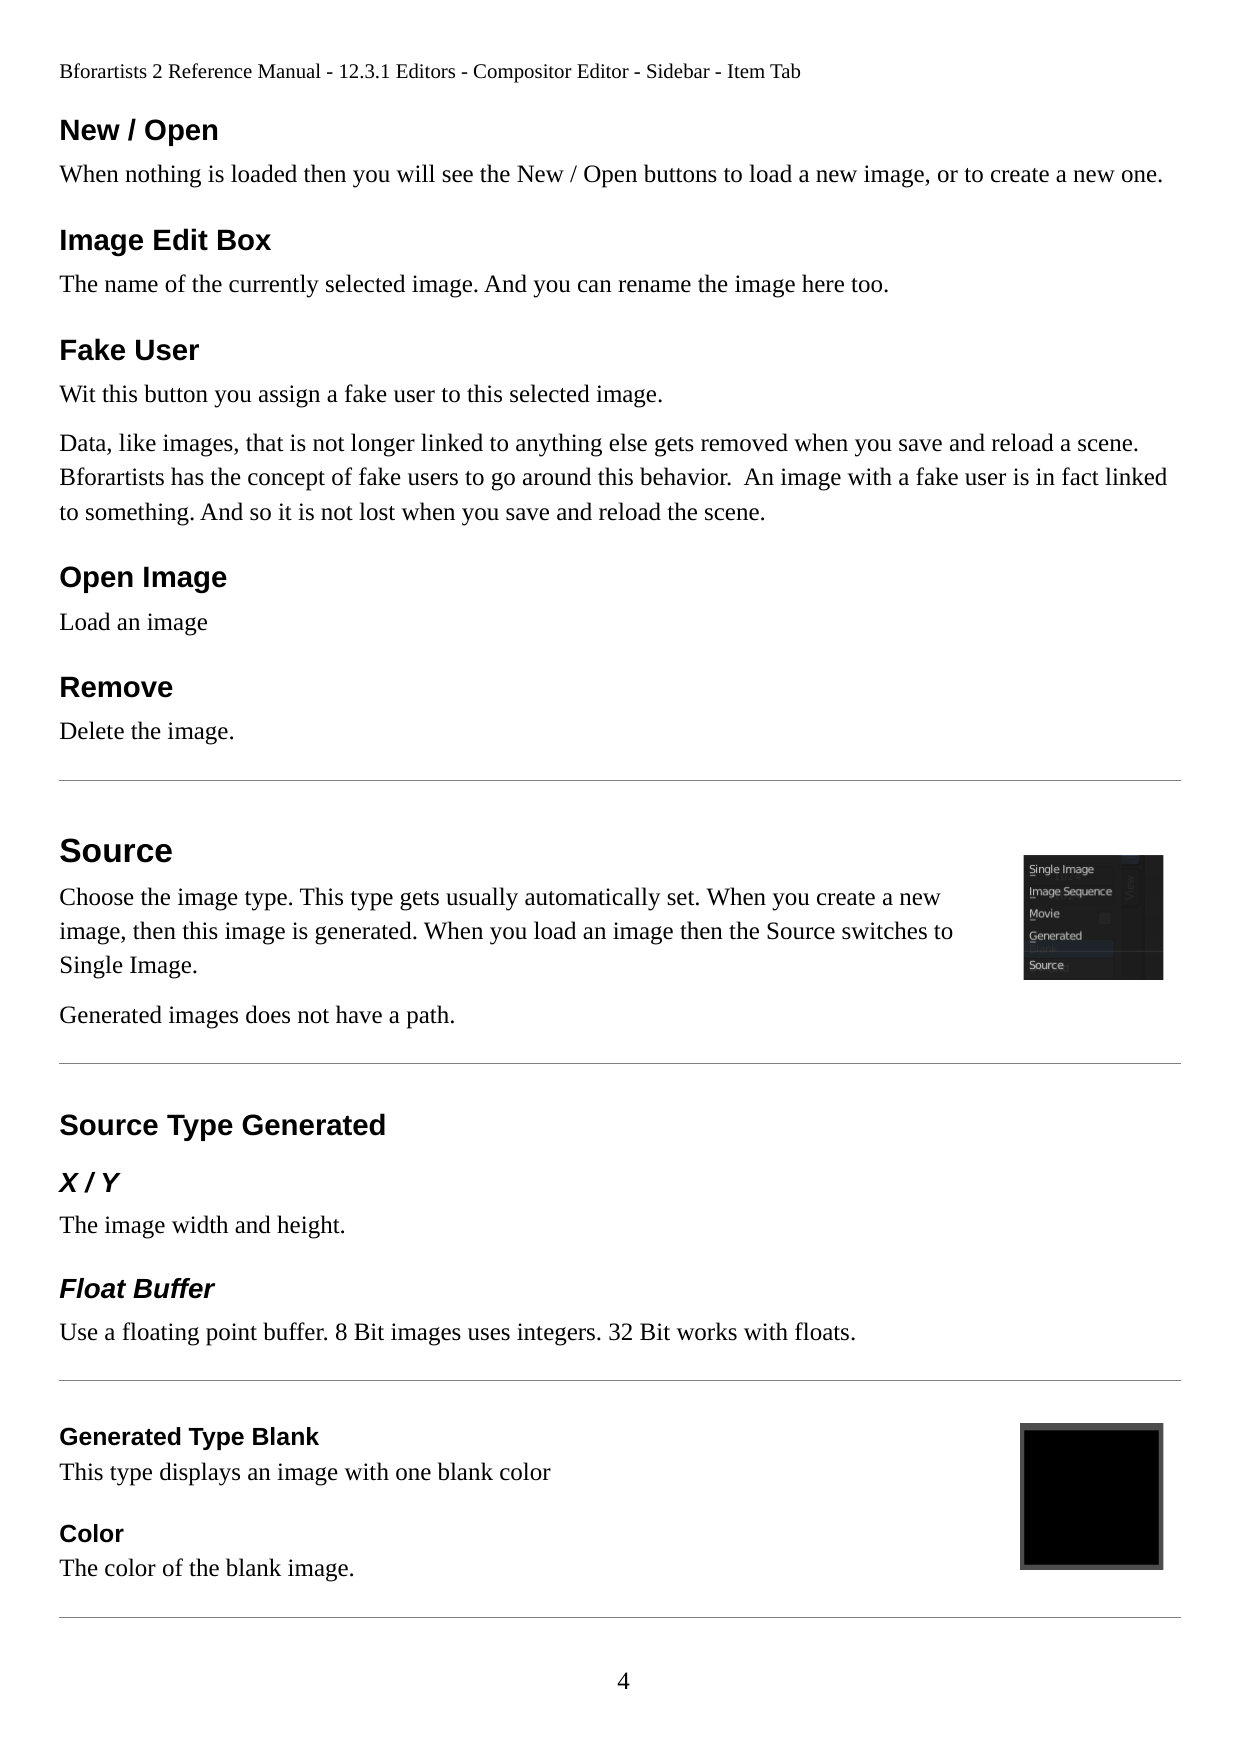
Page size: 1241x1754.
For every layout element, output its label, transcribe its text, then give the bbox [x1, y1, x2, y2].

text Choose the image type. This type gets usually automatically set. When you create a new image, then this image is generated. When you load an image then the Source switches to Single Image. [59, 882, 1023, 979]
text The color of the blank image. [59, 1553, 1181, 1582]
text The image width and height. [59, 1211, 1181, 1239]
subtitle Generated Type Blank [59, 1422, 1181, 1451]
subtitle Open Image [59, 560, 1181, 594]
text Data, like images, that is not longer linked to anything else gets removed when you save and reload a scene. Bforartists has the concept of fake users to go around this behavior. An image with a fake user is in fact linked to something. And so it is not lost when you save and reload the scene. [59, 428, 1181, 525]
subtitle X / Y [59, 1166, 1181, 1198]
subtitle Source Type Generated [59, 1107, 1181, 1141]
text Wit this button you assign a fake user to this selected image. [59, 379, 1181, 407]
subtitle Float Buffer [59, 1272, 1181, 1304]
text Load an image [59, 607, 1181, 635]
picture [1020, 1423, 1164, 1570]
subtitle Source [59, 831, 1181, 869]
text The name of the currently selected image. And you can rename the image here too. [59, 269, 1181, 297]
text This type displays an image with one blank color [59, 1457, 1020, 1486]
text Generated images does not have a path. [59, 1000, 1181, 1028]
text Delete the image. [59, 716, 1181, 745]
subtitle Color [59, 1519, 1020, 1547]
picture [1023, 855, 1164, 980]
subtitle Remove [59, 670, 1181, 704]
subtitle New / Open [59, 113, 1181, 146]
subtitle Fake User [59, 332, 1181, 366]
text When nothing is loaded then you will see the New / Open buttons to load a new image, or to create a new one. [59, 159, 1181, 188]
subtitle Image Edit Box [59, 222, 1181, 256]
subtitle [1164, 1519, 1181, 1547]
text Use a floating point buffer. 8 Bit images uses integers. 32 Bit works with floats. [59, 1317, 1181, 1345]
